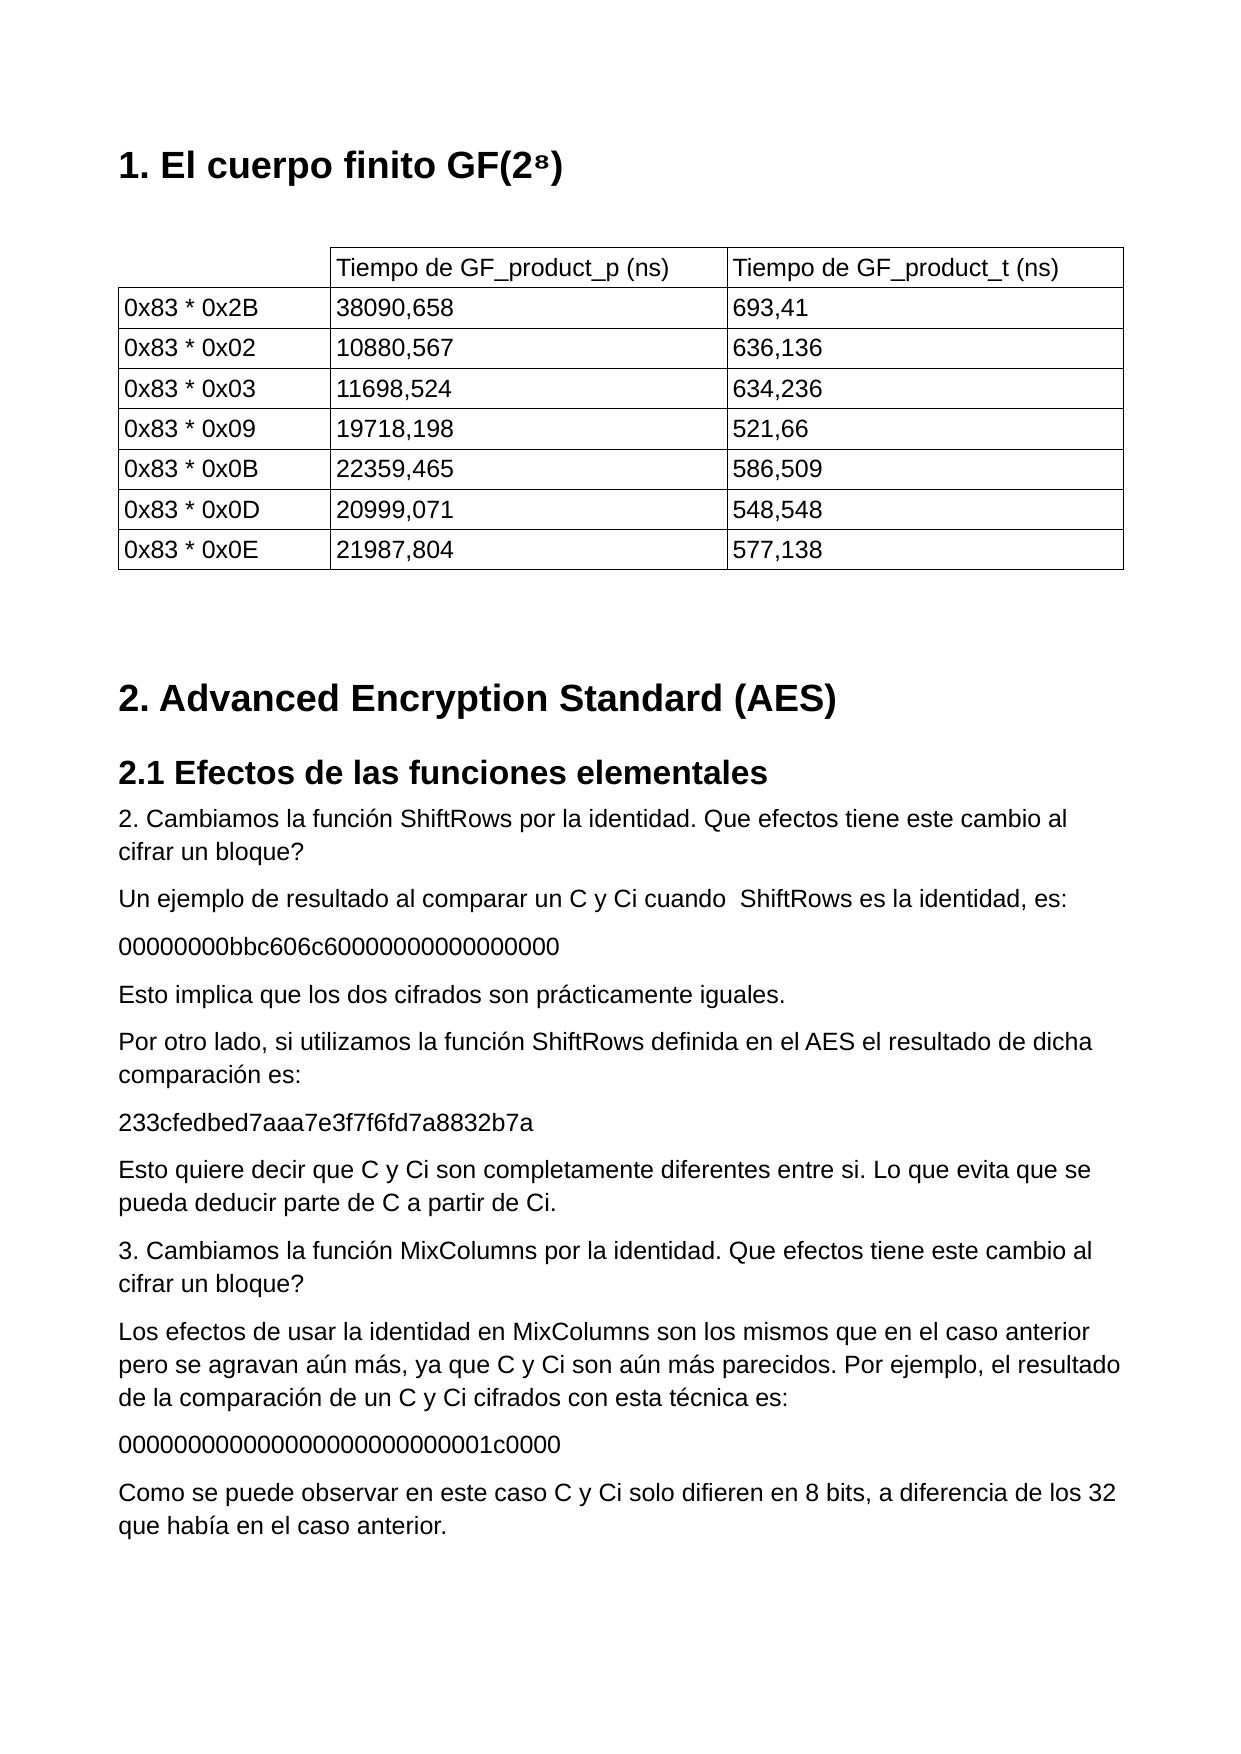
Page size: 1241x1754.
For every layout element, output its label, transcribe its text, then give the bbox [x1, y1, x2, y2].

text Esto quiere decir que C y Ci son completamente diferentes entre si. Lo que evita que se pueda deducir parte de C a partir de Ci. [118, 1155, 1122, 1217]
text 2. Cambiamos la función ShiftRows por la identidad. Que efectos tiene este cambio al cifrar un bloque? [118, 804, 1122, 866]
table_cell 586,509 [728, 450, 1123, 489]
table_cell 22359,465 [331, 450, 727, 489]
text Esto implica que los dos cifrados son prácticamente iguales. [118, 979, 1122, 1008]
table_cell 0x83 * 0x02 [119, 329, 330, 368]
text 00000000bbc606c60000000000000000 [118, 932, 1122, 961]
table_cell 636,136 [728, 329, 1123, 368]
table_cell 693,41 [728, 288, 1123, 327]
table_cell 548,548 [728, 490, 1123, 529]
table_cell 0x83 * 0x0B [119, 450, 330, 489]
text 000000000000000000000000001c0000 [118, 1430, 1122, 1459]
subtitle 1. El cuerpo finito GF(2⁸) [118, 143, 1122, 187]
table_cell 0x83 * 0x09 [119, 409, 330, 448]
subtitle 2. Advanced Encryption Standard (AES) [118, 676, 1122, 719]
table_header [118, 247, 330, 287]
table_cell 10880,567 [331, 329, 727, 368]
table_cell 21987,804 [331, 530, 727, 569]
text Los efectos de usar la identidad en MixColumns son los mismos que en el caso anterior pero se agravan aún más, ya que C y Ci son aún más parecidos. Por ejemplo, el resultado de la comparación de un C y Ci cifrados con esta técnica es: [118, 1317, 1122, 1411]
table_cell 577,138 [728, 530, 1123, 569]
table_cell 38090,658 [331, 288, 727, 327]
table_header Tiempo de GF_product_t (ns) [728, 248, 1123, 287]
table_cell 521,66 [728, 409, 1123, 448]
table_cell 0x83 * 0x2B [119, 288, 330, 327]
text 233cfedbed7aaa7e3f7f6fd7a8832b7a [118, 1108, 1122, 1137]
table_cell 19718,198 [331, 409, 727, 448]
text Por otro lado, si utilizamos la función ShiftRows definida en el AES el resultado de dicha comparación es: [118, 1027, 1122, 1089]
text Un ejemplo de resultado al comparar un C y Ci cuando ShiftRows es la identidad, es: [118, 884, 1122, 913]
table_cell 0x83 * 0x0E [119, 530, 330, 569]
text 3. Cambiamos la función MixColumns por la identidad. Que efectos tiene este cambio al cifrar un bloque? [118, 1236, 1122, 1298]
table_header Tiempo de GF_product_p (ns) [331, 248, 727, 287]
table_cell 11698,524 [331, 369, 727, 408]
table_cell 0x83 * 0x0D [119, 490, 330, 529]
table_cell 20999,071 [331, 490, 727, 529]
table_cell 0x83 * 0x03 [119, 369, 330, 408]
text Como se puede observar en este caso C y Ci solo difieren en 8 bits, a diferencia de los 32 que había en el caso anterior. [118, 1478, 1122, 1540]
table_cell 634,236 [728, 369, 1123, 408]
subtitle 2.1 Efectos de las funciones elementales [118, 753, 1122, 791]
